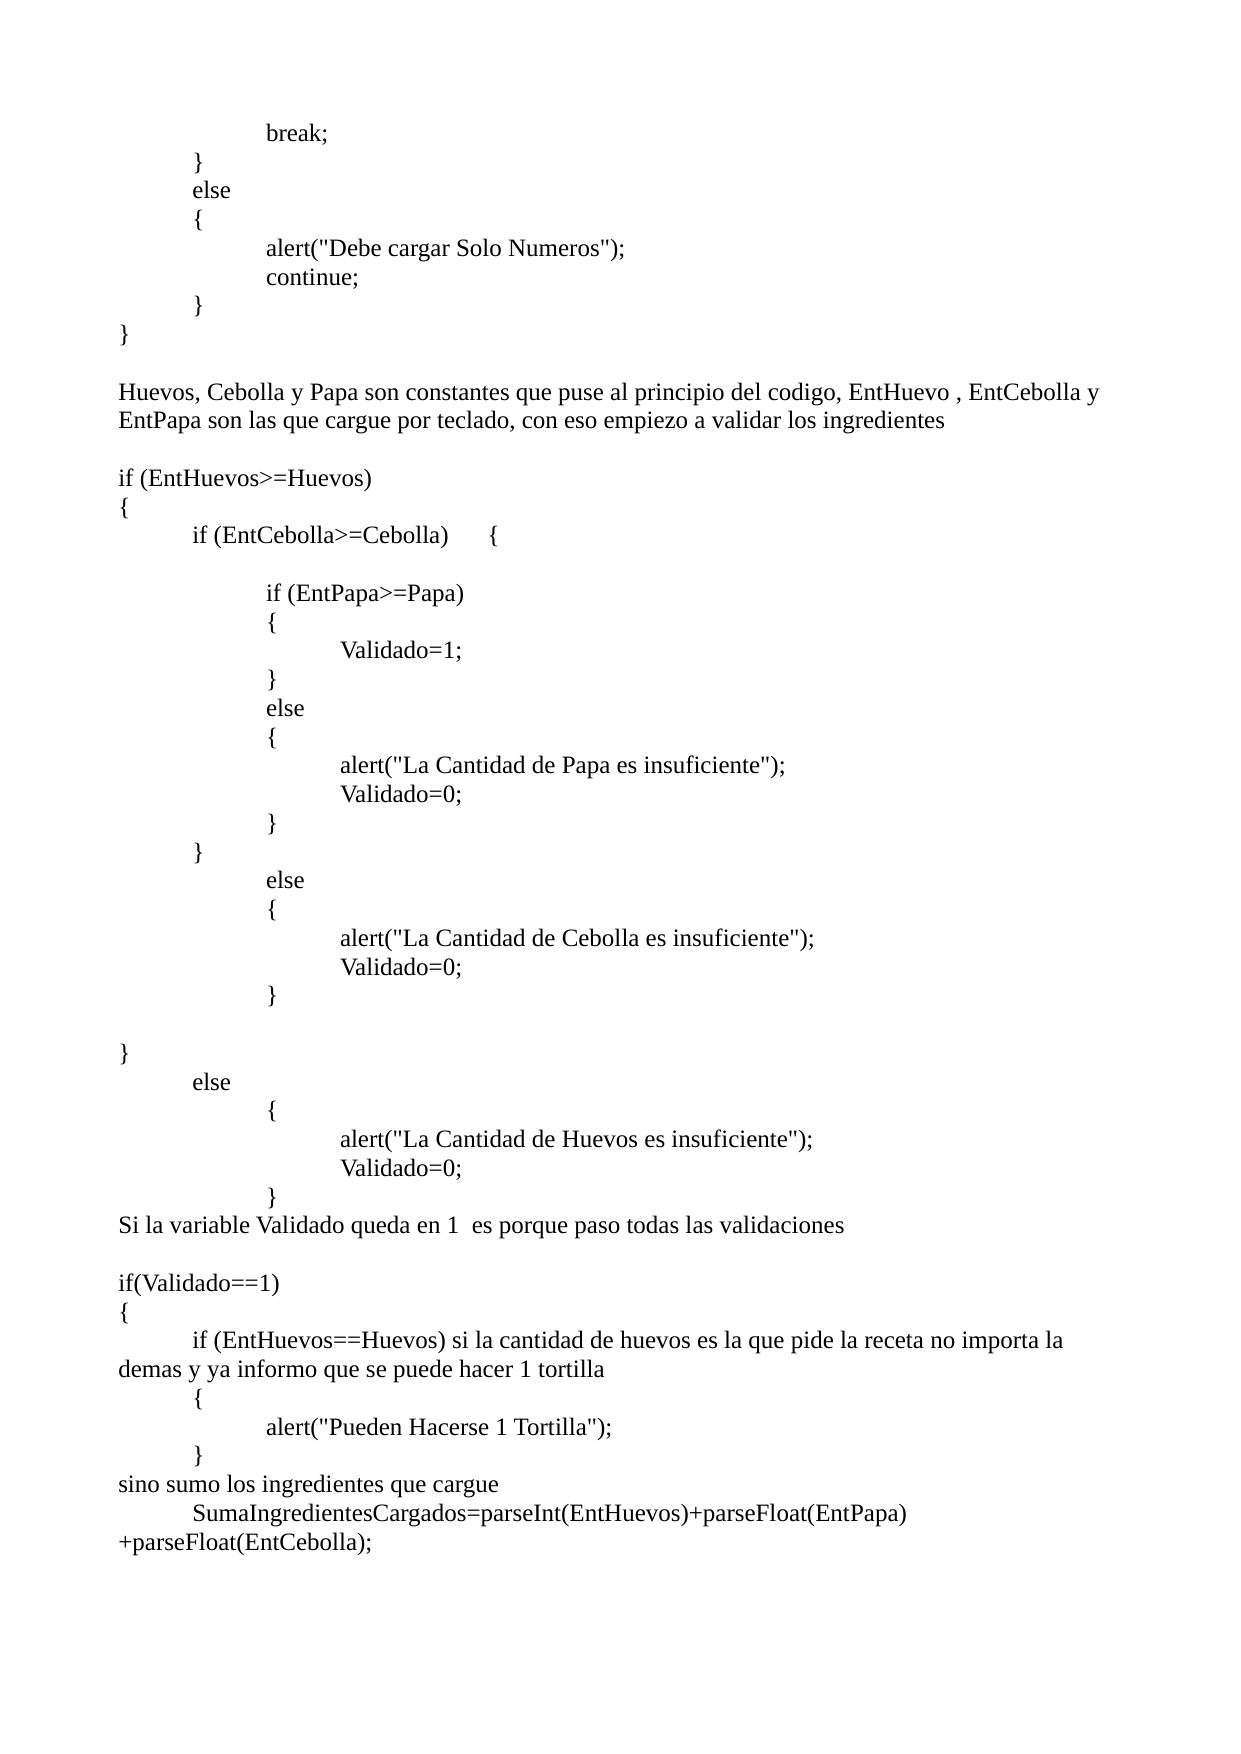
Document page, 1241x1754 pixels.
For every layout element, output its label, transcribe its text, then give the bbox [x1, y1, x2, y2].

text Validado=1; [118, 636, 1122, 664]
text { [118, 607, 1122, 636]
text Validado=0; [118, 779, 1122, 808]
text else [118, 176, 1122, 204]
text { [118, 204, 1122, 233]
text if (EntHuevos>=Huevos) [118, 463, 1122, 492]
text { [118, 1383, 1122, 1412]
text if(Validado==1) [118, 1268, 1122, 1297]
text } [118, 147, 1122, 176]
text } [118, 1038, 1122, 1067]
text Validado=0; [118, 1153, 1122, 1182]
text if (EntHuevos==Huevos) si la cantidad de huevos es la que pide la receta no importa la demas y ya informo que se puede hacer 1 tortilla [118, 1326, 1122, 1383]
text alert("Pueden Hacerse 1 Tortilla"); [118, 1412, 1122, 1441]
text } [118, 837, 1122, 866]
text Validado=0; [118, 952, 1122, 981]
text alert("La Cantidad de Cebolla es insuficiente"); [118, 923, 1122, 952]
text sino sumo los ingredientes que cargue [118, 1469, 1122, 1498]
text } [118, 291, 1122, 319]
text } [118, 981, 1122, 1009]
text { [118, 1297, 1122, 1326]
text Si la variable Validado queda en 1 es porque paso todas las validaciones [118, 1211, 1122, 1239]
text { [118, 722, 1122, 751]
text else [118, 693, 1122, 722]
text SumaIngredientesCargados=parseInt(EntHuevos)+parseFloat(EntPapa)+parseFloat(EntCebolla); [118, 1498, 1122, 1556]
text } [118, 664, 1122, 693]
text } [118, 808, 1122, 837]
text if (EntPapa>=Papa) [118, 578, 1122, 607]
text } [118, 1441, 1122, 1469]
text break; [118, 118, 1122, 147]
text { [118, 492, 1122, 521]
text Huevos, Cebolla y Papa son constantes que puse al principio del codigo, EntHuevo , EntCebolla y EntPapa son las que cargue por teclado, con eso empiezo a validar los ingredientes [118, 377, 1122, 434]
text { [118, 1096, 1122, 1124]
text alert("La Cantidad de Papa es insuficiente"); [118, 751, 1122, 779]
text { [118, 894, 1122, 923]
text alert("Debe cargar Solo Numeros"); [118, 233, 1122, 262]
text alert("La Cantidad de Huevos es insuficiente"); [118, 1124, 1122, 1153]
text else [118, 866, 1122, 894]
text } [118, 1182, 1122, 1211]
text } [118, 319, 1122, 348]
text if (EntCebolla>=Cebolla) { [118, 521, 1122, 549]
text continue; [118, 262, 1122, 291]
text else [118, 1067, 1122, 1096]
